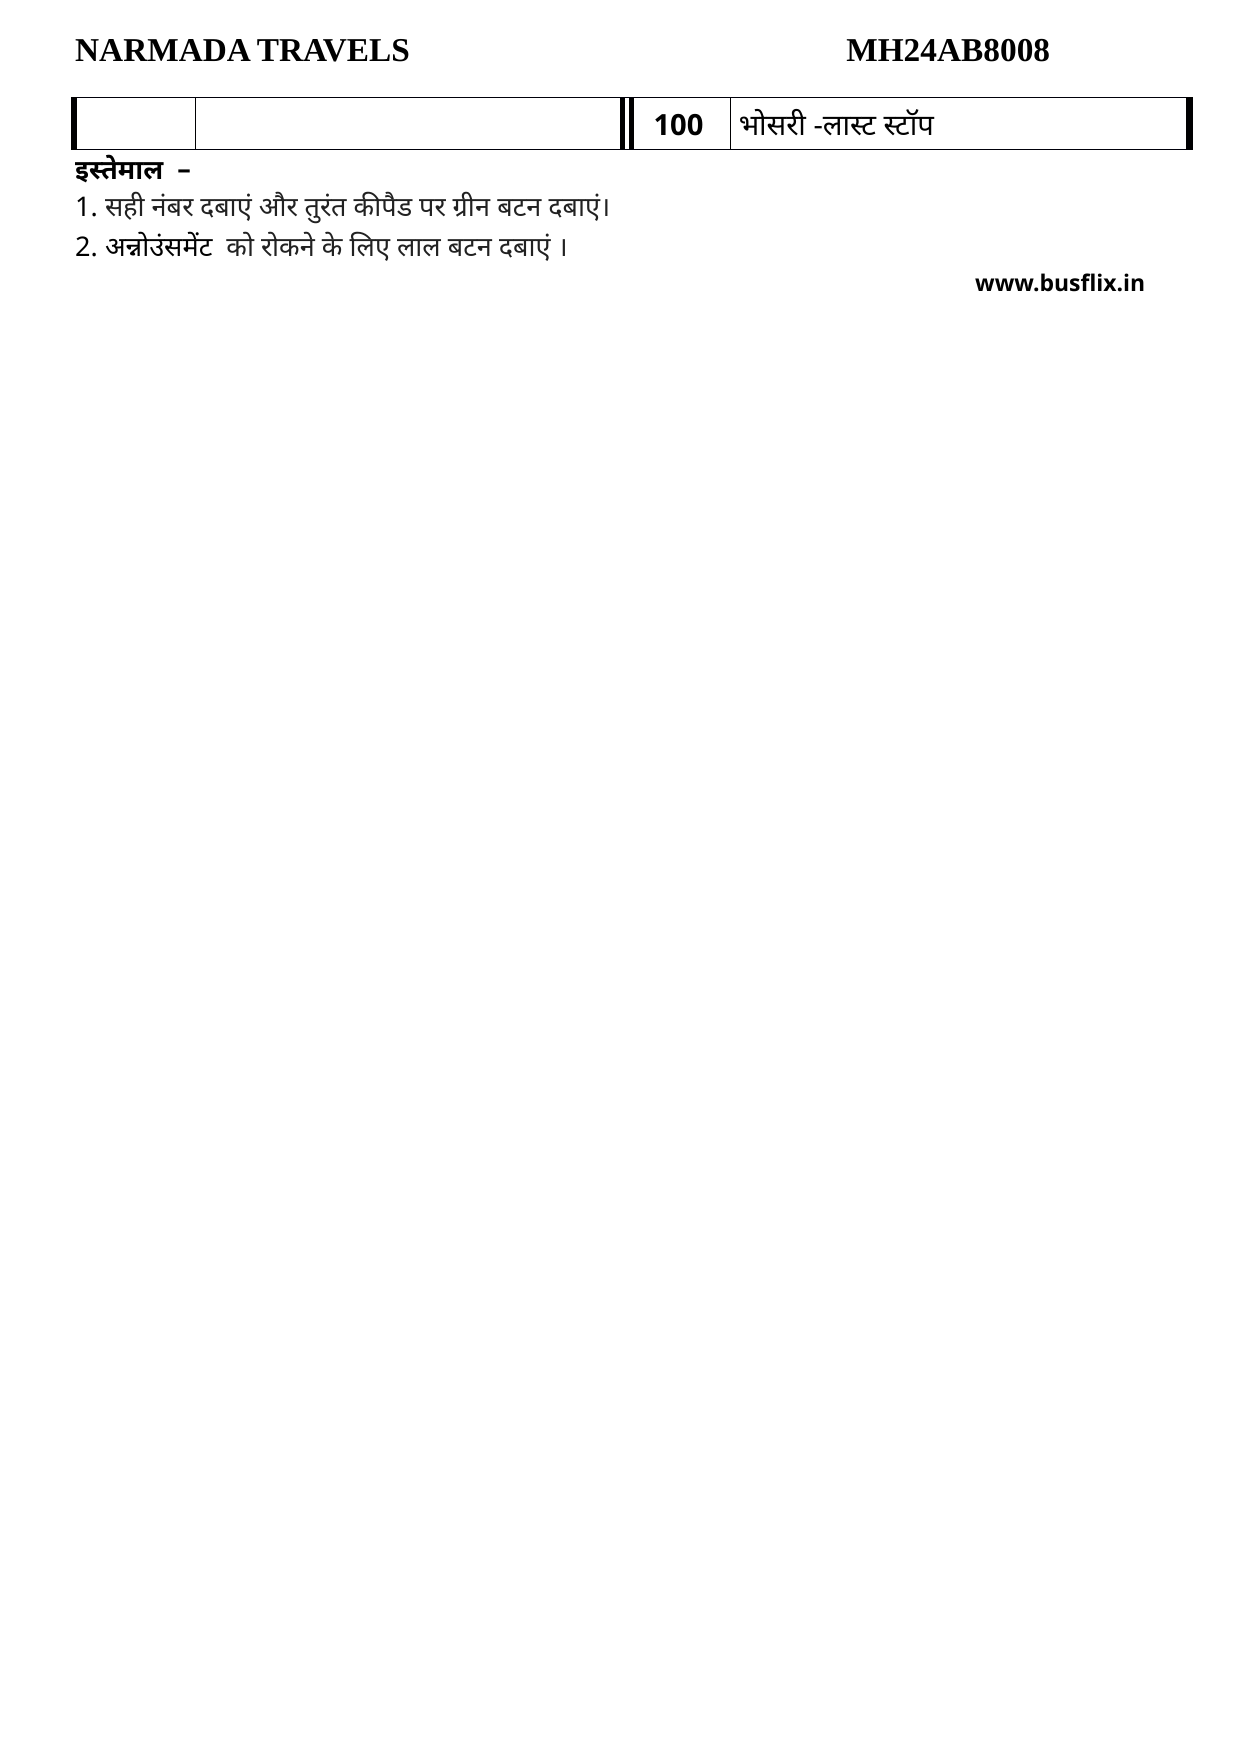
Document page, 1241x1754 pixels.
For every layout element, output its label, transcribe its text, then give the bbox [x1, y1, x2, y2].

text 1. सही नंबर दबाएं और तुरंत कीपैड पर ग्रीन बटन दबाएं। [75, 187, 1165, 227]
table_cell [77, 98, 195, 149]
text 2. अन्नोउंसमेंट को रोकने के लिए लाल बटन दबाएं । [75, 227, 1165, 267]
table_cell 100 [634, 98, 730, 149]
table_cell [196, 98, 620, 149]
text www.busflix.in [75, 267, 1165, 298]
table_cell भोसरी -लास्ट स्टॉप [731, 98, 1186, 149]
text इस्तेमाल – [75, 150, 1165, 187]
